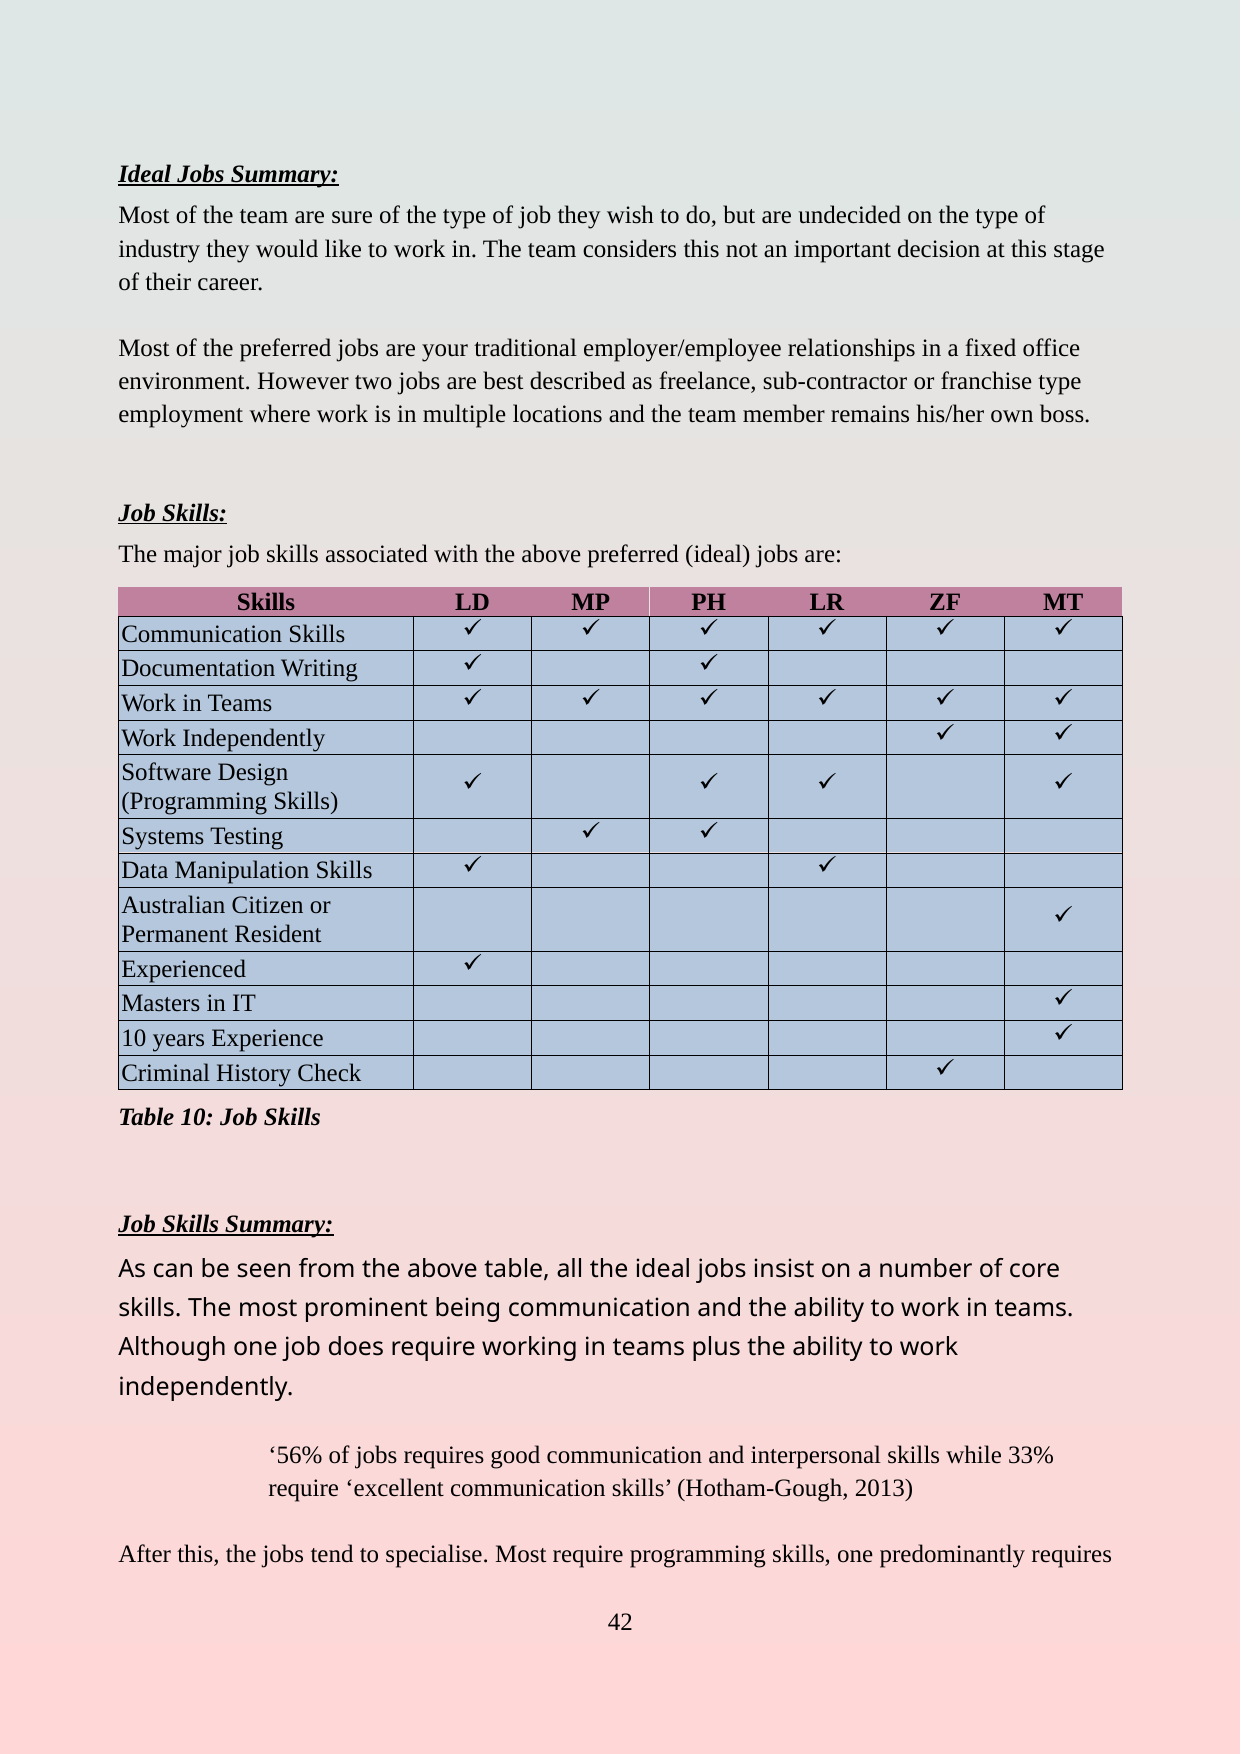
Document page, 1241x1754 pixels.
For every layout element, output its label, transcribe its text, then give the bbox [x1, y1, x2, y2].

text The major job skills associated with the above preferred (ideal) jobs are: [118, 539, 1122, 568]
table_header LD [413, 587, 531, 616]
table_cell P [532, 686, 649, 720]
table_cell [769, 986, 886, 1020]
table_cell P [1005, 986, 1122, 1020]
table_cell [769, 819, 886, 852]
table_cell [887, 888, 1004, 951]
table_cell P [1005, 888, 1122, 951]
text Ideal Jobs Summary: [118, 159, 1122, 188]
table_cell [887, 651, 1004, 685]
table_cell Documentation Writing [119, 651, 413, 685]
table_cell [769, 1021, 886, 1055]
table_cell [1005, 952, 1122, 985]
table_header LR [768, 587, 886, 616]
table_cell [414, 888, 531, 951]
table_cell Work in Teams [119, 686, 413, 720]
text After this, the jobs tend to specialise. Most require programming skills, one predominantly requires [118, 1539, 1122, 1568]
table_header Skills [118, 587, 413, 616]
table_cell P [887, 686, 1004, 720]
table_cell P [887, 617, 1004, 650]
table_cell Experienced [119, 952, 413, 985]
table_cell [1005, 651, 1122, 685]
table_cell Software Design (Programming Skills) [119, 755, 413, 818]
table_cell P [769, 854, 886, 887]
table_cell [887, 952, 1004, 985]
table_cell Australian Citizen or Permanent Resident [119, 888, 413, 951]
table_cell [650, 986, 768, 1020]
table_cell [414, 986, 531, 1020]
table_cell [532, 986, 649, 1020]
table_cell P [887, 721, 1004, 754]
table_cell [769, 952, 886, 985]
table_cell [650, 854, 768, 887]
table_cell [532, 1021, 649, 1055]
text Most of the team are sure of the type of job they wish to do, but are undecided on the type of industry they would like to work in. The team considers this not an important decision at this stage of their career. [118, 201, 1122, 295]
table_cell Systems Testing [119, 819, 413, 852]
table_cell P [650, 651, 768, 685]
text Most of the preferred jobs are your traditional employer/employee relationships in a fixed office environment. However two jobs are best described as freelance, sub-contractor or franchise type employment where work is in multiple locations and the team member remains his/her own boss. [118, 333, 1122, 427]
table_cell [532, 888, 649, 951]
table_cell P [650, 819, 768, 852]
table_cell P [414, 952, 531, 985]
table_cell [887, 986, 1004, 1020]
text As can be seen from the above table, all the ideal jobs insist on a number of core skills. The most prominent being communication and the ability to work in teams. Although one job does require working in teams plus the ability to work independently. [118, 1251, 1122, 1402]
table_header ZF [886, 587, 1004, 616]
table_cell P [414, 651, 531, 685]
table_cell P [532, 819, 649, 852]
table_cell [650, 721, 768, 754]
table_cell [1005, 1056, 1122, 1089]
table_cell [1005, 854, 1122, 887]
table_cell P [1005, 755, 1122, 818]
table_header MP [531, 587, 649, 616]
table_cell P [414, 617, 531, 650]
table_cell Data Manipulation Skills [119, 854, 413, 887]
table_cell Communication Skills [119, 617, 413, 650]
text ‘56% of jobs requires good communication and interpersonal skills while 33% require ‘excellent communication skills’ (Hotham-Gough, 2013) [118, 1440, 1122, 1502]
table_cell 10 years Experience [119, 1021, 413, 1055]
text Job Skills: [118, 498, 1122, 527]
table_cell P [1005, 686, 1122, 720]
table_cell [414, 1056, 531, 1089]
table_header PH [650, 587, 768, 616]
table_cell [769, 651, 886, 685]
table_cell P [650, 686, 768, 720]
table_cell Work Independently [119, 721, 413, 754]
table_cell P [414, 854, 531, 887]
table_cell P [769, 686, 886, 720]
table_cell P [887, 1056, 1004, 1089]
table_cell P [650, 617, 768, 650]
table_cell [887, 1021, 1004, 1055]
table_cell P [414, 686, 531, 720]
text Table 10: Job Skills [118, 1102, 1122, 1131]
table_cell [650, 1021, 768, 1055]
table_cell P [532, 617, 649, 650]
table_cell [532, 854, 649, 887]
table_cell [532, 952, 649, 985]
table_cell Criminal History Check [119, 1056, 413, 1089]
table_cell [650, 888, 768, 951]
table_cell P [1005, 721, 1122, 754]
table_cell [414, 721, 531, 754]
table_cell [532, 1056, 649, 1089]
table_cell [769, 721, 886, 754]
table_cell [414, 819, 531, 852]
table_cell P [1005, 1021, 1122, 1055]
table_cell [887, 854, 1004, 887]
table_cell [532, 721, 649, 754]
table_cell [650, 952, 768, 985]
table_cell [414, 1021, 531, 1055]
table_header MT [1004, 587, 1122, 616]
table_cell Masters in IT [119, 986, 413, 1020]
table_cell P [769, 755, 886, 818]
table_cell [887, 819, 1004, 852]
table_cell P [1005, 617, 1122, 650]
table_cell P [414, 755, 531, 818]
table_cell [532, 755, 649, 818]
table_cell [650, 1056, 768, 1089]
table_cell [1005, 819, 1122, 852]
table_cell P [650, 755, 768, 818]
table_cell [769, 888, 886, 951]
table_cell [769, 1056, 886, 1089]
table_cell [887, 755, 1004, 818]
table_cell [532, 651, 649, 685]
table_cell P [769, 617, 886, 650]
text Job Skills Summary: [118, 1209, 1122, 1238]
